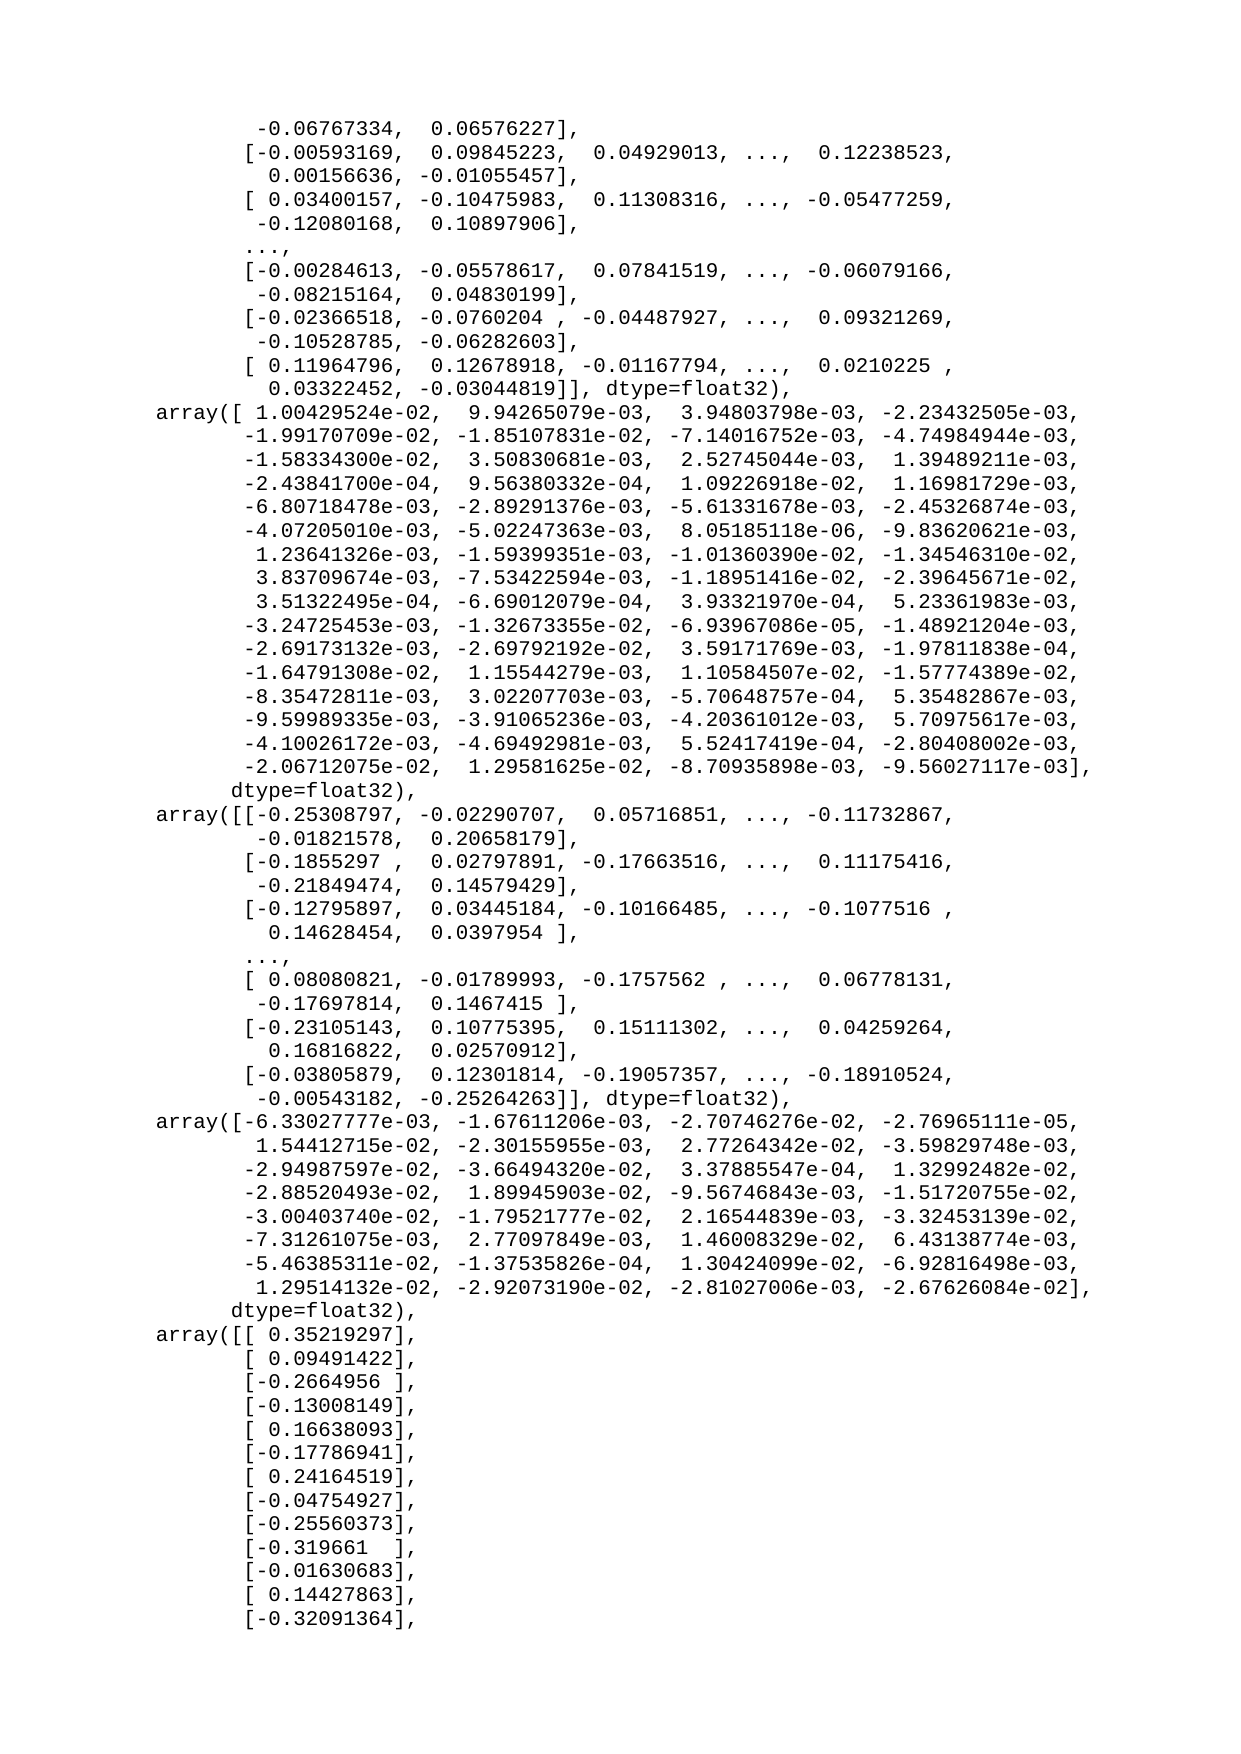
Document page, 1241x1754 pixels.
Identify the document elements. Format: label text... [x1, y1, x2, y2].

text 0.16816822, 0.02570912], [118, 1040, 1122, 1064]
text -0.10528785, -0.06282603], [118, 331, 1122, 354]
text [-0.00593169, 0.09845223, 0.04929013, ..., 0.12238523, [118, 142, 1122, 165]
text -0.01821578, 0.20658179], [118, 827, 1122, 851]
text [ 0.24164519], [118, 1466, 1122, 1489]
text [-0.00284613, -0.05578617, 0.07841519, ..., -0.06079166, [118, 260, 1122, 284]
text -3.24725453e-03, -1.32673355e-02, -6.93967086e-05, -1.48921204e-03, [118, 615, 1122, 638]
text -6.80718478e-03, -2.89291376e-03, -5.61331678e-03, -2.45326874e-03, [118, 496, 1122, 520]
text [-0.03805879, 0.12301814, -0.19057357, ..., -0.18910524, [118, 1064, 1122, 1088]
text 1.54412715e-02, -2.30155955e-03, 2.77264342e-02, -3.59829748e-03, [118, 1135, 1122, 1158]
text [-0.32091364], [118, 1608, 1122, 1631]
text ..., [118, 236, 1122, 260]
text array([ 1.00429524e-02, 9.94265079e-03, 3.94803798e-03, -2.23432505e-03, [118, 402, 1122, 426]
text -0.21849474, 0.14579429], [118, 875, 1122, 898]
text -2.06712075e-02, 1.29581625e-02, -8.70935898e-03, -9.56027117e-03], [118, 757, 1122, 780]
text 0.00156636, -0.01055457], [118, 165, 1122, 189]
text -9.59989335e-03, -3.91065236e-03, -4.20361012e-03, 5.70975617e-03, [118, 709, 1122, 733]
text 0.03322452, -0.03044819]], dtype=float32), [118, 378, 1122, 402]
text array([[-0.25308797, -0.02290707, 0.05716851, ..., -0.11732867, [118, 804, 1122, 827]
text -1.99170709e-02, -1.85107831e-02, -7.14016752e-03, -4.74984944e-03, [118, 426, 1122, 449]
text [ 0.08080821, -0.01789993, -0.1757562 , ..., 0.06778131, [118, 969, 1122, 993]
text array([-6.33027777e-03, -1.67611206e-03, -2.70746276e-02, -2.76965111e-05, [118, 1111, 1122, 1135]
text -0.17697814, 0.1467415 ], [118, 993, 1122, 1017]
text -2.69173132e-03, -2.69792192e-02, 3.59171769e-03, -1.97811838e-04, [118, 638, 1122, 662]
text ..., [118, 946, 1122, 969]
text [-0.13008149], [118, 1395, 1122, 1419]
text [-0.04754927], [118, 1489, 1122, 1513]
text -2.94987597e-02, -3.66494320e-02, 3.37885547e-04, 1.32992482e-02, [118, 1158, 1122, 1182]
text [-0.1855297 , 0.02797891, -0.17663516, ..., 0.11175416, [118, 851, 1122, 875]
text -4.07205010e-03, -5.02247363e-03, 8.05185118e-06, -9.83620621e-03, [118, 520, 1122, 544]
text [ 0.09491422], [118, 1348, 1122, 1371]
text -0.12080168, 0.10897906], [118, 213, 1122, 236]
text [ 0.11964796, 0.12678918, -0.01167794, ..., 0.0210225 , [118, 354, 1122, 378]
text -2.88520493e-02, 1.89945903e-02, -9.56746843e-03, -1.51720755e-02, [118, 1182, 1122, 1206]
text dtype=float32), [118, 1300, 1122, 1324]
text -7.31261075e-03, 2.77097849e-03, 1.46008329e-02, 6.43138774e-03, [118, 1229, 1122, 1253]
text [-0.23105143, 0.10775395, 0.15111302, ..., 0.04259264, [118, 1017, 1122, 1040]
text -5.46385311e-02, -1.37535826e-04, 1.30424099e-02, -6.92816498e-03, [118, 1253, 1122, 1277]
text [-0.01630683], [118, 1561, 1122, 1584]
text -2.43841700e-04, 9.56380332e-04, 1.09226918e-02, 1.16981729e-03, [118, 473, 1122, 496]
text -1.64791308e-02, 1.15544279e-03, 1.10584507e-02, -1.57774389e-02, [118, 662, 1122, 686]
text -1.58334300e-02, 3.50830681e-03, 2.52745044e-03, 1.39489211e-03, [118, 449, 1122, 473]
text [-0.319661 ], [118, 1537, 1122, 1561]
text dtype=float32), [118, 780, 1122, 804]
text -0.00543182, -0.25264263]], dtype=float32), [118, 1088, 1122, 1111]
text [ 0.14427863], [118, 1584, 1122, 1608]
text 3.83709674e-03, -7.53422594e-03, -1.18951416e-02, -2.39645671e-02, [118, 567, 1122, 591]
text 1.29514132e-02, -2.92073190e-02, -2.81027006e-03, -2.67626084e-02], [118, 1277, 1122, 1300]
text [ 0.03400157, -0.10475983, 0.11308316, ..., -0.05477259, [118, 189, 1122, 213]
text [-0.25560373], [118, 1513, 1122, 1537]
text -4.10026172e-03, -4.69492981e-03, 5.52417419e-04, -2.80408002e-03, [118, 733, 1122, 757]
text array([[ 0.35219297], [118, 1324, 1122, 1348]
text [-0.2664956 ], [118, 1371, 1122, 1395]
text 0.14628454, 0.0397954 ], [118, 922, 1122, 946]
text -0.06767334, 0.06576227], [118, 118, 1122, 142]
text 3.51322495e-04, -6.69012079e-04, 3.93321970e-04, 5.23361983e-03, [118, 591, 1122, 615]
text -3.00403740e-02, -1.79521777e-02, 2.16544839e-03, -3.32453139e-02, [118, 1206, 1122, 1229]
text -0.08215164, 0.04830199], [118, 284, 1122, 307]
text [-0.17786941], [118, 1442, 1122, 1466]
text -8.35472811e-03, 3.02207703e-03, -5.70648757e-04, 5.35482867e-03, [118, 686, 1122, 709]
text [-0.12795897, 0.03445184, -0.10166485, ..., -0.1077516 , [118, 898, 1122, 922]
text [ 0.16638093], [118, 1419, 1122, 1442]
text [-0.02366518, -0.0760204 , -0.04487927, ..., 0.09321269, [118, 307, 1122, 331]
text 1.23641326e-03, -1.59399351e-03, -1.01360390e-02, -1.34546310e-02, [118, 544, 1122, 567]
